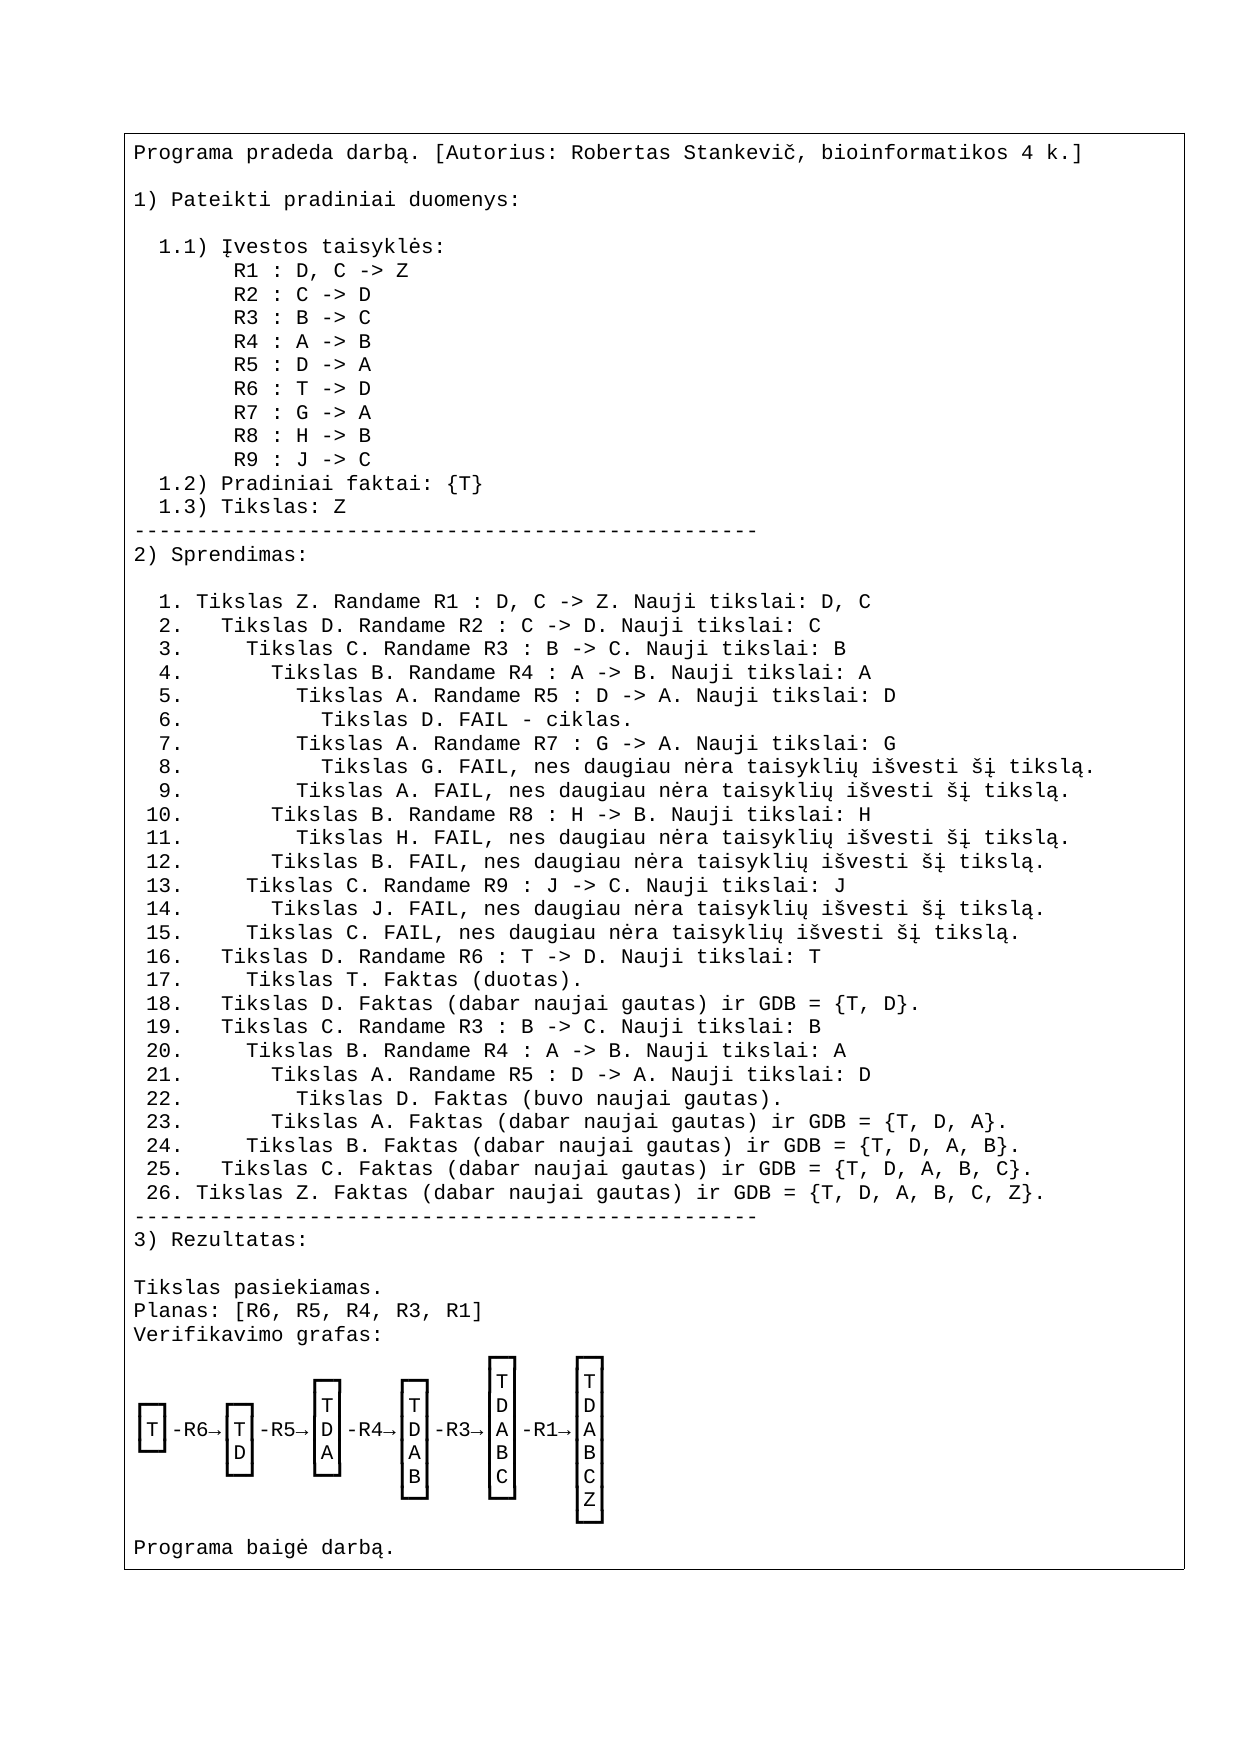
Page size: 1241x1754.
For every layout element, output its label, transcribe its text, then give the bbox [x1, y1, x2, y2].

text 18. Tikslas D. Faktas (dabar naujai gautas) ir GDB = {T, D}. [133, 993, 1175, 1017]
text ┃T┃-R6→┃T┃-R5→┃D┃-R4→┃D┃-R3→┃A┃-R1→┃A┃ [516, 1418, 575, 1442]
text ┗━┛ ┃D┃ ┃A┃ ┃A┃ ┃B┃ ┃B┃ [341, 1442, 401, 1466]
text -------------------------------------------------- [133, 1206, 1175, 1229]
text 15. Tikslas C. FAIL, nes daugiau nėra taisyklių išvesti šį tikslą. [133, 922, 1175, 946]
text ┃T┃-R6→┃T┃-R5→┃D┃-R4→┃D┃-R3→┃A┃-R1→┃A┃ [253, 1418, 313, 1442]
text R6 : T -> D [133, 378, 1175, 402]
text ┗━┛ ┃D┃ ┃A┃ ┃A┃ ┃B┃ ┃B┃ [578, 1442, 600, 1466]
text ┃T┃-R6→┃T┃-R5→┃D┃-R4→┃D┃-R3→┃A┃-R1→┃A┃ [341, 1418, 400, 1442]
text ┗━┛ ┗━┛ ┃B┃ ┃C┃ ┃C┃ [404, 1466, 426, 1489]
text 1.2) Pradiniai faktai: {T} [133, 473, 1175, 496]
text ┗━┛ ┃D┃ ┃A┃ ┃A┃ ┃B┃ ┃B┃ [428, 1442, 488, 1466]
text ┗━┛ ┃D┃ ┃A┃ ┃A┃ ┃B┃ ┃B┃ [603, 1442, 1175, 1466]
text ┏━┓ ┏━┓ ┃T┃ ┃T┃ [578, 1371, 600, 1395]
text 11. Tikslas H. FAIL, nes daugiau nėra taisyklių išvesti šį tikslą. [133, 827, 1175, 851]
text ┗━┛ ┗━┛ ┃B┃ ┃C┃ ┃C┃ [516, 1466, 576, 1489]
text R7 : G -> A [133, 402, 1175, 425]
text R8 : H -> B [133, 425, 1175, 449]
text 1.1) Įvestos taisyklės: [133, 236, 1175, 260]
text 12. Tikslas B. FAIL, nes daugiau nėra taisyklių išvesti šį tikslą. [133, 851, 1175, 875]
text ┏━┓ ┏━┓ ┃T┃ ┃T┃ ┃D┃ ┃D┃ [491, 1395, 513, 1418]
text Planas: [R6, R5, R4, R3, R1] [133, 1300, 1175, 1324]
text 8. Tikslas G. FAIL, nes daugiau nėra taisyklių išvesti šį tikslą. [133, 756, 1175, 780]
text ┗━┛ ┗━┛ ┃B┃ ┃C┃ ┃C┃ [578, 1466, 600, 1489]
text ┗━┛ ┗━┛ ┃B┃ ┃C┃ ┃C┃ [133, 1466, 401, 1489]
text Programa baigė darbą. [133, 1537, 1175, 1560]
text ┏━┓ ┏━┓ ┃T┃ ┃T┃ ┃D┃ ┃D┃ [428, 1395, 488, 1418]
text 24. Tikslas B. Faktas (dabar naujai gautas) ir GDB = {T, D, A, B}. [133, 1135, 1175, 1158]
text ┏━┓ ┏━┓ ┃T┃ ┃T┃ ┃D┃ ┃D┃ [603, 1395, 1175, 1418]
text ┏━┓ ┏━┓ ┃T┃ ┃T┃ ┃D┃ ┃D┃ [516, 1395, 575, 1418]
text ┏━┓ ┏━┓ ┃T┃ ┃T┃ [491, 1371, 513, 1395]
text ┏━┓ ┏━┓ ┃T┃ ┃T┃ ┃D┃ ┃D┃ [578, 1395, 600, 1418]
text ┏━┓ ┏━┓ ┃T┃ ┃T┃ [133, 1371, 488, 1395]
text 1. Tikslas Z. Randame R1 : D, C -> Z. Nauji tikslai: D, C [133, 591, 1175, 614]
text 22. Tikslas D. Faktas (buvo naujai gautas). [133, 1087, 1175, 1111]
text ┗━┛ ┃D┃ ┃A┃ ┃A┃ ┃B┃ ┃B┃ [254, 1442, 313, 1466]
text ┗━┛ ┃D┃ ┃A┃ ┃A┃ ┃B┃ ┃B┃ [133, 1442, 226, 1466]
text 6. Tikslas D. FAIL - ciklas. [133, 709, 1175, 733]
text Verifikavimo grafas: [133, 1324, 1175, 1348]
text ┏━┓ ┏━┓ ┃T┃ ┃T┃ ┃D┃ ┃D┃ [341, 1395, 400, 1418]
text ┃T┃-R6→┃T┃-R5→┃D┃-R4→┃D┃-R3→┃A┃-R1→┃A┃ [166, 1418, 226, 1442]
text ┗━┛ [133, 1513, 1175, 1537]
text ┗━┛ ┃D┃ ┃A┃ ┃A┃ ┃B┃ ┃B┃ [516, 1442, 575, 1466]
text ┗━┛ ┗━┛ ┃Z┃ [579, 1489, 601, 1513]
text 4. Tikslas B. Randame R4 : A -> B. Nauji tikslai: A [133, 662, 1175, 686]
text R9 : J -> C [133, 449, 1175, 473]
text 21. Tikslas A. Randame R5 : D -> A. Nauji tikslai: D [133, 1064, 1175, 1087]
text ┗━┛ ┃D┃ ┃A┃ ┃A┃ ┃B┃ ┃B┃ [491, 1442, 513, 1466]
text ┏━┓ ┏━┓ ┃T┃ ┃T┃ ┃D┃ ┃D┃ [316, 1395, 338, 1418]
text 19. Tikslas C. Randame R3 : B -> C. Nauji tikslai: B [133, 1017, 1175, 1040]
text 5. Tikslas A. Randame R5 : D -> A. Nauji tikslai: D [133, 686, 1175, 709]
text ┗━┛ ┃D┃ ┃A┃ ┃A┃ ┃B┃ ┃B┃ [403, 1442, 425, 1466]
text 1) Pateikti pradiniai duomenys: [133, 189, 1175, 213]
text ┏━┓ ┏━┓ ┃T┃ ┃T┃ [603, 1371, 1175, 1395]
text ┗━┛ ┗━┛ ┃B┃ ┃C┃ ┃C┃ [603, 1466, 1175, 1489]
text 2. Tikslas D. Randame R2 : C -> D. Nauji tikslai: C [133, 614, 1175, 638]
text ┗━┛ ┃D┃ ┃A┃ ┃A┃ ┃B┃ ┃B┃ [229, 1442, 251, 1466]
text R4 : A -> B [133, 331, 1175, 354]
text 2) Sprendimas: [133, 544, 1175, 567]
text ┏━┓ ┏━┓ ┃T┃ ┃T┃ ┃D┃ ┃D┃ [403, 1395, 425, 1418]
text ┗━┛ ┗━┛ ┃Z┃ [603, 1489, 1175, 1513]
text 1.3) Tikslas: Z [133, 496, 1175, 520]
text ┃T┃-R6→┃T┃-R5→┃D┃-R4→┃D┃-R3→┃A┃-R1→┃A┃ [603, 1418, 1175, 1442]
text 17. Tikslas T. Faktas (duotas). [133, 969, 1175, 993]
text Tikslas pasiekiamas. [133, 1277, 1175, 1300]
text 16. Tikslas D. Randame R6 : T -> D. Nauji tikslai: T [133, 946, 1175, 969]
text Programa pradeda darbą. [Autorius: Robertas Stankevič, bioinformatikos 4 k.] [133, 142, 1175, 165]
text ┗━┛ ┃D┃ ┃A┃ ┃A┃ ┃B┃ ┃B┃ [316, 1442, 338, 1466]
text ┏━┓ ┏━┓ ┃T┃ ┃T┃ ┃D┃ ┃D┃ [133, 1395, 313, 1418]
text ┏━┓ ┏━┓ [133, 1348, 1175, 1371]
text R5 : D -> A [133, 354, 1175, 378]
text 25. Tikslas C. Faktas (dabar naujai gautas) ir GDB = {T, D, A, B, C}. [133, 1158, 1175, 1182]
text ┗━┛ ┗━┛ ┃Z┃ [133, 1489, 576, 1513]
text 14. Tikslas J. FAIL, nes daugiau nėra taisyklių išvesti šį tikslą. [133, 898, 1175, 922]
text 3. Tikslas C. Randame R3 : B -> C. Nauji tikslai: B [133, 638, 1175, 662]
text 26. Tikslas Z. Faktas (dabar naujai gautas) ir GDB = {T, D, A, B, C, Z}. [133, 1182, 1175, 1206]
text 7. Tikslas A. Randame R7 : G -> A. Nauji tikslai: G [133, 733, 1175, 756]
text -------------------------------------------------- [133, 520, 1175, 544]
text 10. Tikslas B. Randame R8 : H -> B. Nauji tikslai: H [133, 804, 1175, 827]
text R2 : C -> D [133, 283, 1175, 307]
text 23. Tikslas A. Faktas (dabar naujai gautas) ir GDB = {T, D, A}. [133, 1111, 1175, 1135]
text R3 : B -> C [133, 307, 1175, 331]
text 3) Rezultatas: [133, 1229, 1175, 1253]
text ┗━┛ ┗━┛ ┃B┃ ┃C┃ ┃C┃ [428, 1466, 488, 1489]
text 9. Tikslas A. FAIL, nes daugiau nėra taisyklių išvesti šį tikslą. [133, 780, 1175, 804]
text ┗━┛ ┗━┛ ┃B┃ ┃C┃ ┃C┃ [491, 1466, 513, 1489]
text ┃T┃-R6→┃T┃-R5→┃D┃-R4→┃D┃-R3→┃A┃-R1→┃A┃ [428, 1418, 488, 1442]
text ┏━┓ ┏━┓ ┃T┃ ┃T┃ [516, 1371, 575, 1395]
text 20. Tikslas B. Randame R4 : A -> B. Nauji tikslai: A [133, 1040, 1175, 1064]
text R1 : D, C -> Z [133, 260, 1175, 283]
text 13. Tikslas C. Randame R9 : J -> C. Nauji tikslai: J [133, 875, 1175, 898]
